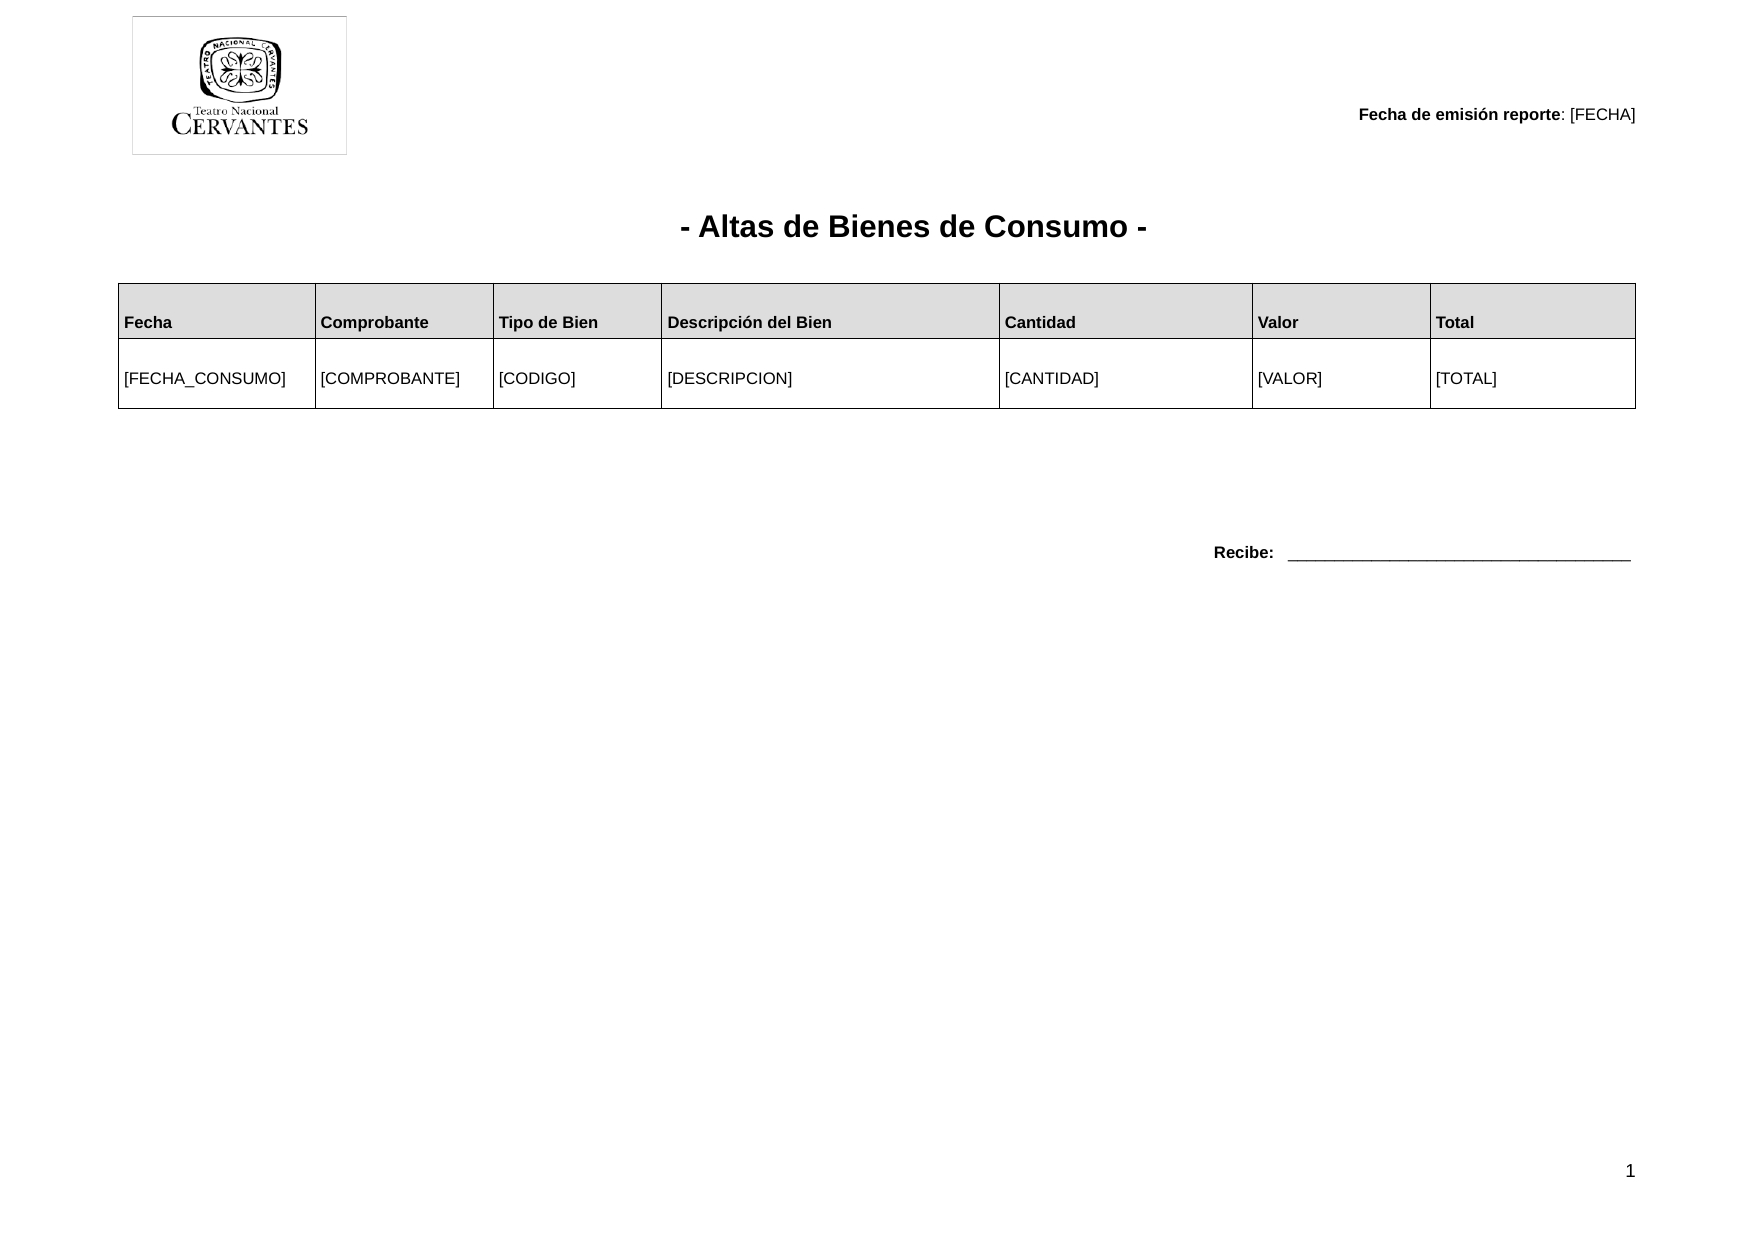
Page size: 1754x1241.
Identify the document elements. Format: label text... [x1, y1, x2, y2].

table_header Descripción del Bien [662, 284, 999, 338]
table_header Valor [1253, 284, 1430, 338]
table_cell [COMPROBANTE] [316, 339, 493, 408]
table_cell [CANTIDAD] [1000, 339, 1252, 408]
table_cell [DESCRIPCION] [662, 339, 999, 408]
table_cell [VALOR] [1253, 339, 1430, 408]
text - Altas de Bienes de Consumo - [118, 208, 1635, 244]
text Recibe: _____________________________________ [118, 542, 1635, 562]
table_header Fecha [119, 284, 315, 338]
picture [132, 16, 347, 155]
table_header Tipo de Bien [494, 284, 661, 338]
table_cell [CODIGO] [494, 339, 661, 408]
table_cell [FECHA_CONSUMO] [119, 339, 315, 408]
table_header Total [1431, 284, 1635, 338]
table_header Cantidad [1000, 284, 1252, 338]
table_cell [TOTAL] [1431, 339, 1635, 408]
table_header Comprobante [316, 284, 493, 338]
